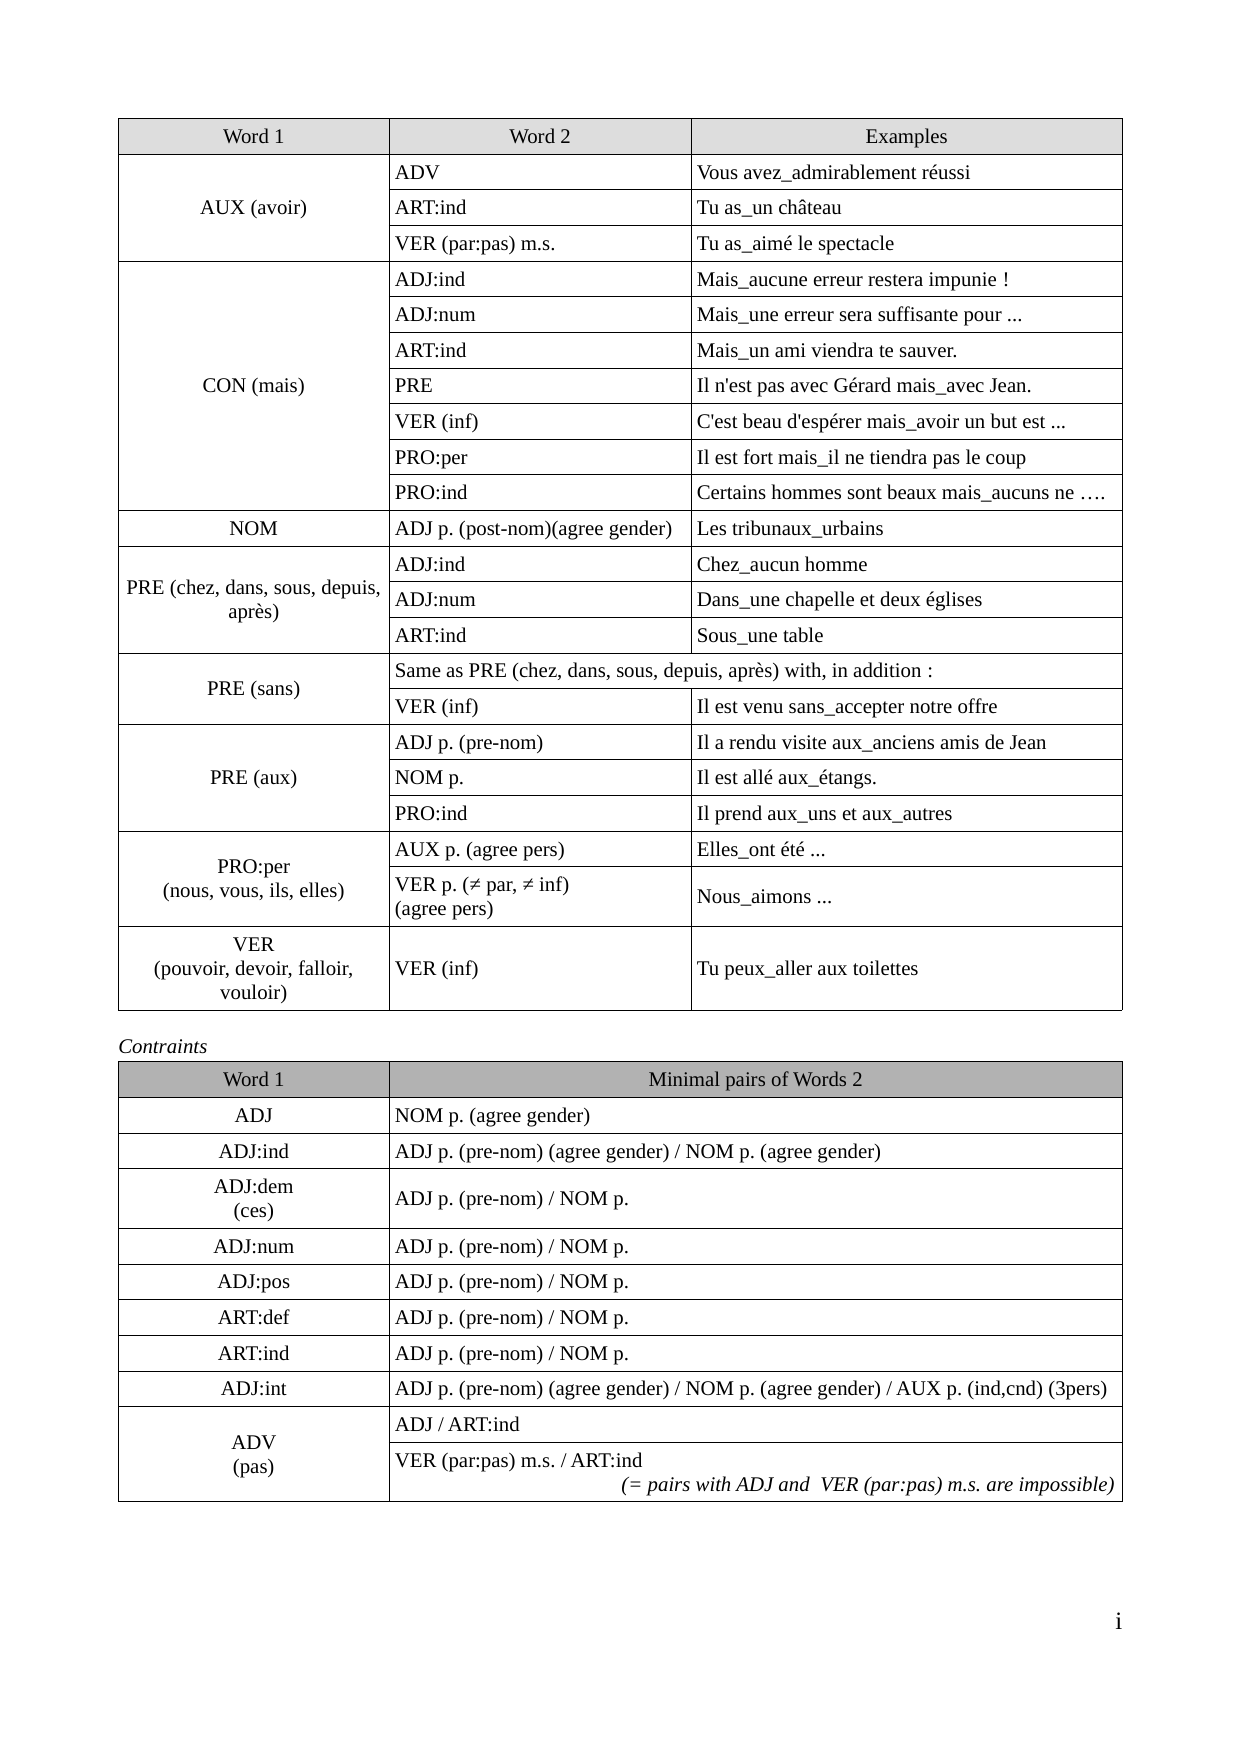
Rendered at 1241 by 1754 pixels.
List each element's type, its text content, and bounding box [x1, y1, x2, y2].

table_cell AUX p. (agree pers) [390, 832, 691, 866]
table_cell Certains hommes sont beaux mais_aucuns ne …. [692, 475, 1122, 510]
table_cell Chez_aucun homme [692, 547, 1122, 581]
table_cell VER p. (≠ par, ≠ inf) (agree pers) [390, 867, 691, 926]
table_cell Dans_une chapelle et deux églises [692, 582, 1122, 617]
table_cell PRE (chez, dans, sous, depuis, après) [119, 547, 389, 652]
table_cell VER (par:pas) m.s. / ART:ind (= pairs with ADJ and VER (par:pas) m.s. are impossible) [390, 1443, 1122, 1501]
table_cell Les tribunaux_urbains [692, 511, 1122, 546]
table_header Word 2 [390, 119, 691, 154]
table_cell Elles_ont été ... [692, 832, 1122, 866]
table_cell ADJ:ind [119, 1134, 389, 1168]
table_cell Same as PRE (chez, dans, sous, depuis, après) with, in addition : [390, 654, 1122, 688]
table_cell C'est beau d'espérer mais_avoir un but est ... [692, 404, 1122, 439]
table_header Minimal pairs of Words 2 [390, 1062, 1122, 1097]
table_cell ADV [390, 155, 691, 189]
table_cell ADJ p. (pre-nom) [390, 725, 691, 759]
table_cell ART:ind [390, 618, 691, 652]
table_cell PRO:ind [390, 796, 691, 831]
table_cell ADJ:pos [119, 1265, 389, 1299]
table_cell VER (inf) [390, 927, 691, 1010]
table_cell ADJ:int [119, 1372, 389, 1406]
table_cell ADJ:num [119, 1229, 389, 1264]
table_cell NOM p. (agree gender) [390, 1098, 1122, 1133]
table_cell PRO:ind [390, 475, 691, 510]
table_cell ART:ind [390, 190, 691, 225]
table_cell ADV (pas) [119, 1407, 389, 1501]
table_cell VER (par:pas) m.s. [390, 226, 691, 261]
table_cell Sous_une table [692, 618, 1122, 652]
table_cell ADJ:num [390, 582, 691, 617]
table_cell Mais_une erreur sera suffisante pour ... [692, 297, 1122, 332]
table_cell VER (inf) [390, 404, 691, 439]
table_cell Il n'est pas avec Gérard mais_avec Jean. [692, 369, 1122, 403]
table_cell ADJ p. (pre-nom) / NOM p. [390, 1229, 1122, 1264]
table_cell CON (mais) [119, 262, 389, 510]
table_cell PRE [390, 369, 691, 403]
table_cell Il est fort mais_il ne tiendra pas le coup [692, 440, 1122, 474]
table_cell AUX (avoir) [119, 155, 389, 261]
table_cell ADJ p. (pre-nom) / NOM p. [390, 1169, 1122, 1228]
table_cell Nous_aimons ... [692, 867, 1122, 926]
table_cell ADJ p. (pre-nom) / NOM p. [390, 1265, 1122, 1299]
table_cell Mais_aucune erreur restera impunie ! [692, 262, 1122, 296]
table_header Word 1 [119, 119, 389, 154]
table_cell Il est venu sans_accepter notre offre [692, 689, 1122, 724]
table_cell PRO:per [390, 440, 691, 474]
table_cell ADJ p. (post-nom)(agree gender) [390, 511, 691, 546]
table_cell ART:def [119, 1300, 389, 1335]
table_cell PRE (sans) [119, 654, 389, 724]
table_cell ADJ / ART:ind [390, 1407, 1122, 1442]
table_cell ADJ [119, 1098, 389, 1133]
text Contraints [118, 1034, 1122, 1058]
table_cell Il prend aux_uns et aux_autres [692, 796, 1122, 831]
table_cell ADJ p. (pre-nom) / NOM p. [390, 1336, 1122, 1371]
table_cell VER (inf) [390, 689, 691, 724]
table_cell ART:ind [390, 333, 691, 367]
table_cell ADJ p. (pre-nom) (agree gender) / NOM p. (agree gender) [390, 1134, 1122, 1168]
table_cell ART:ind [119, 1336, 389, 1371]
table_cell ADJ:ind [390, 262, 691, 296]
table_cell Mais_un ami viendra te sauver. [692, 333, 1122, 367]
table_cell Il a rendu visite aux_anciens amis de Jean [692, 725, 1122, 759]
table_cell NOM [119, 511, 389, 546]
table_cell Tu as_un château [692, 190, 1122, 225]
table_cell VER (pouvoir, devoir, falloir, vouloir) [119, 927, 389, 1010]
table_cell ADJ:num [390, 297, 691, 332]
table_header Word 1 [119, 1062, 389, 1097]
table_cell Tu as_aimé le spectacle [692, 226, 1122, 261]
table_cell ADJ:ind [390, 547, 691, 581]
table_cell NOM p. [390, 760, 691, 795]
table_cell Il est allé aux_étangs. [692, 760, 1122, 795]
table_cell PRO:per (nous, vous, ils, elles) [119, 832, 389, 926]
table_cell ADJ p. (pre-nom) / NOM p. [390, 1300, 1122, 1335]
table_cell Vous avez_admirablement réussi [692, 155, 1122, 189]
table_cell Tu peux_aller aux toilettes [692, 927, 1122, 1010]
table_cell ADJ:dem (ces) [119, 1169, 389, 1228]
table_cell ADJ p. (pre-nom) (agree gender) / NOM p. (agree gender) / AUX p. (ind,cnd) (3pers) [390, 1372, 1122, 1406]
table_header Examples [692, 119, 1122, 154]
table_cell PRE (aux) [119, 725, 389, 831]
